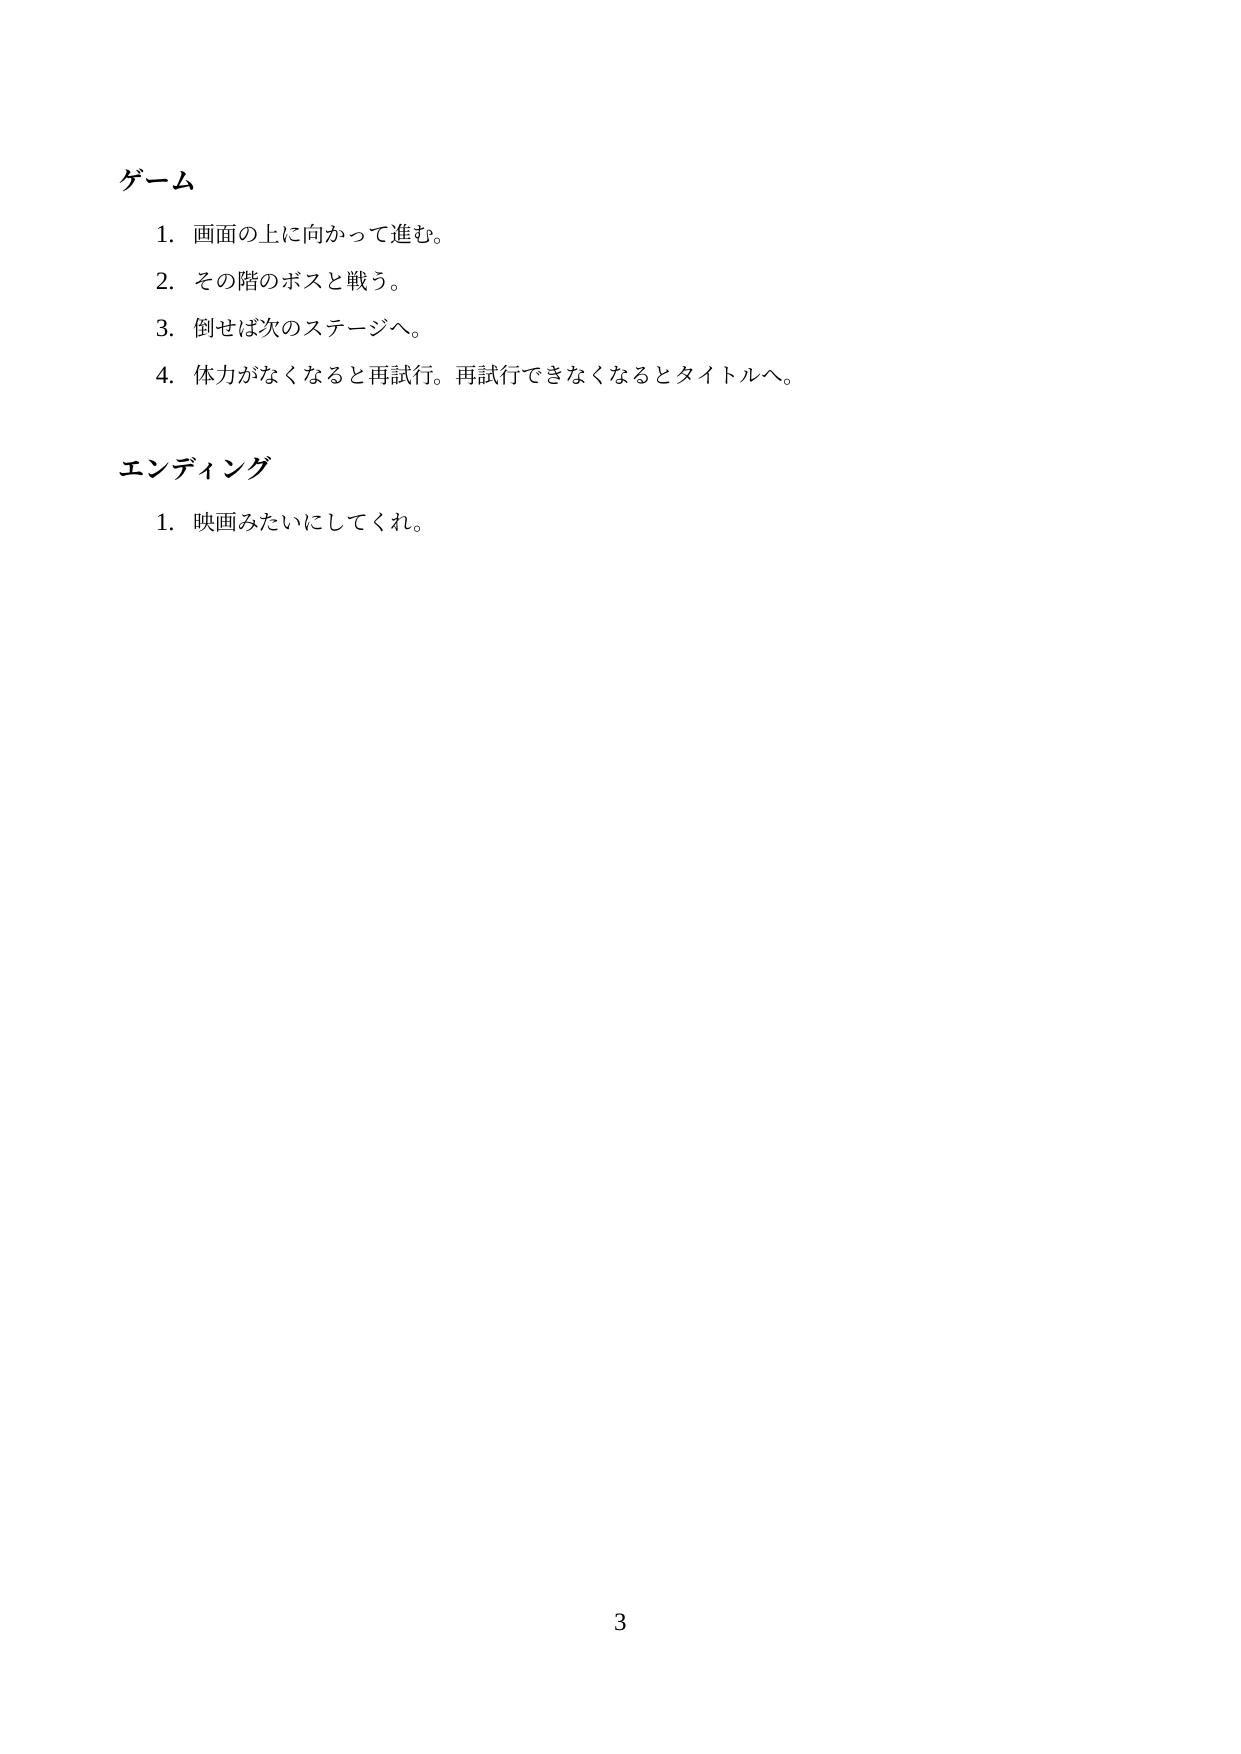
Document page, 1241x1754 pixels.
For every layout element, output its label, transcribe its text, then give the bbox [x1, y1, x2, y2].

list 映画みたいにしてくれ。 [156, 505, 1122, 536]
list 画面の上に向かって進む。 [156, 217, 1122, 248]
list 倒せば次のステージへ。 [156, 311, 1122, 343]
list その階のボスと戦う。 [156, 264, 1122, 296]
text エンディング [118, 449, 1122, 486]
text ゲーム [118, 118, 1122, 198]
list 体力がなくなると再試行。再試行できなくなるとタイトルへ。 [156, 358, 1122, 390]
